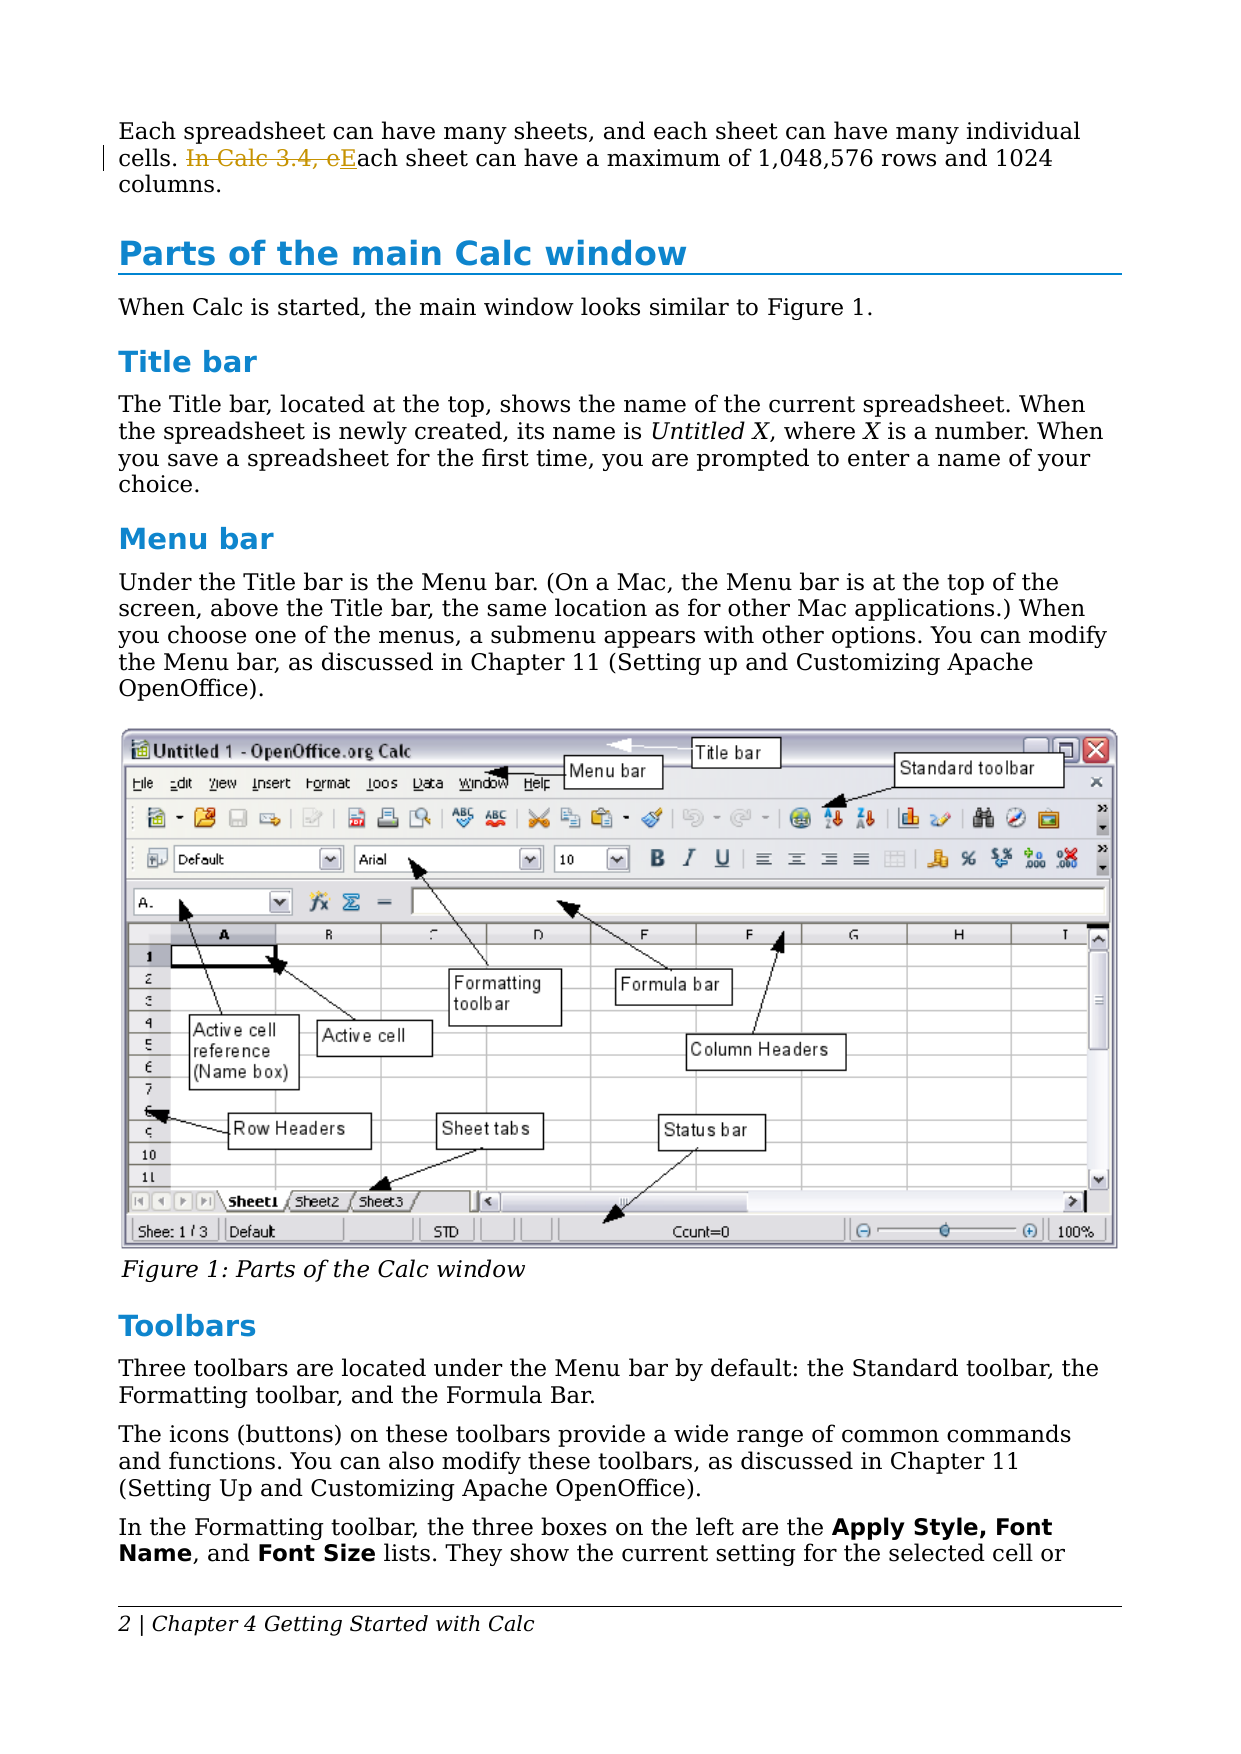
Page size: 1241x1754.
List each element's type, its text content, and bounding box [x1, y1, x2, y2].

subtitle Menu bar [118, 522, 1122, 556]
subtitle Title bar [118, 345, 1122, 379]
text The Title bar, located at the top, shows the name of the current spreadsheet. When the spreadsheet is newly created, its name is Untitled X, where X is a number. When you save a spreadsheet for the first time, you are prompted to enter a name of your choice. [118, 391, 1122, 498]
subtitle Toolbars [118, 1309, 1122, 1343]
text In the Formatting toolbar, the three boxes on the left are the Apply Style, Font Name, and Font Size lists. They show the current setting for the selected cell or [118, 1514, 1122, 1567]
text Each spreadsheet can have many sheets, and each sheet can have many individual cells. Each sheet can have a maximum of 1,048,576 rows and 1024 columns. [118, 118, 1122, 198]
text Figure 1: Parts of the Calc window [122, 1256, 1118, 1283]
subtitle Parts of the main Calc window [118, 234, 1122, 273]
picture [121, 727, 1119, 1250]
text Three toolbars are located under the Menu bar by default: the Standard toolbar, the Formatting toolbar, and the Formula Bar. [118, 1356, 1122, 1409]
text When Calc is started, the main window looks similar to Figure 1. [118, 294, 1122, 321]
text The icons (buttons) on these toolbars provide a wide range of common commands and functions. You can also modify these toolbars, as discussed in Chapter 11 (Setting Up and Customizing Apache OpenOffice). [118, 1421, 1122, 1501]
text Under the Title bar is the Menu bar. (On a Mac, the Menu bar is at the top of the screen, above the Title bar, the same location as for other Mac applications.) When you choose one of the menus, a submenu appears with other options. You can modify the Menu bar, as discussed in Chapter 11 (Setting up and Customizing Apache OpenOffice). [118, 569, 1122, 702]
